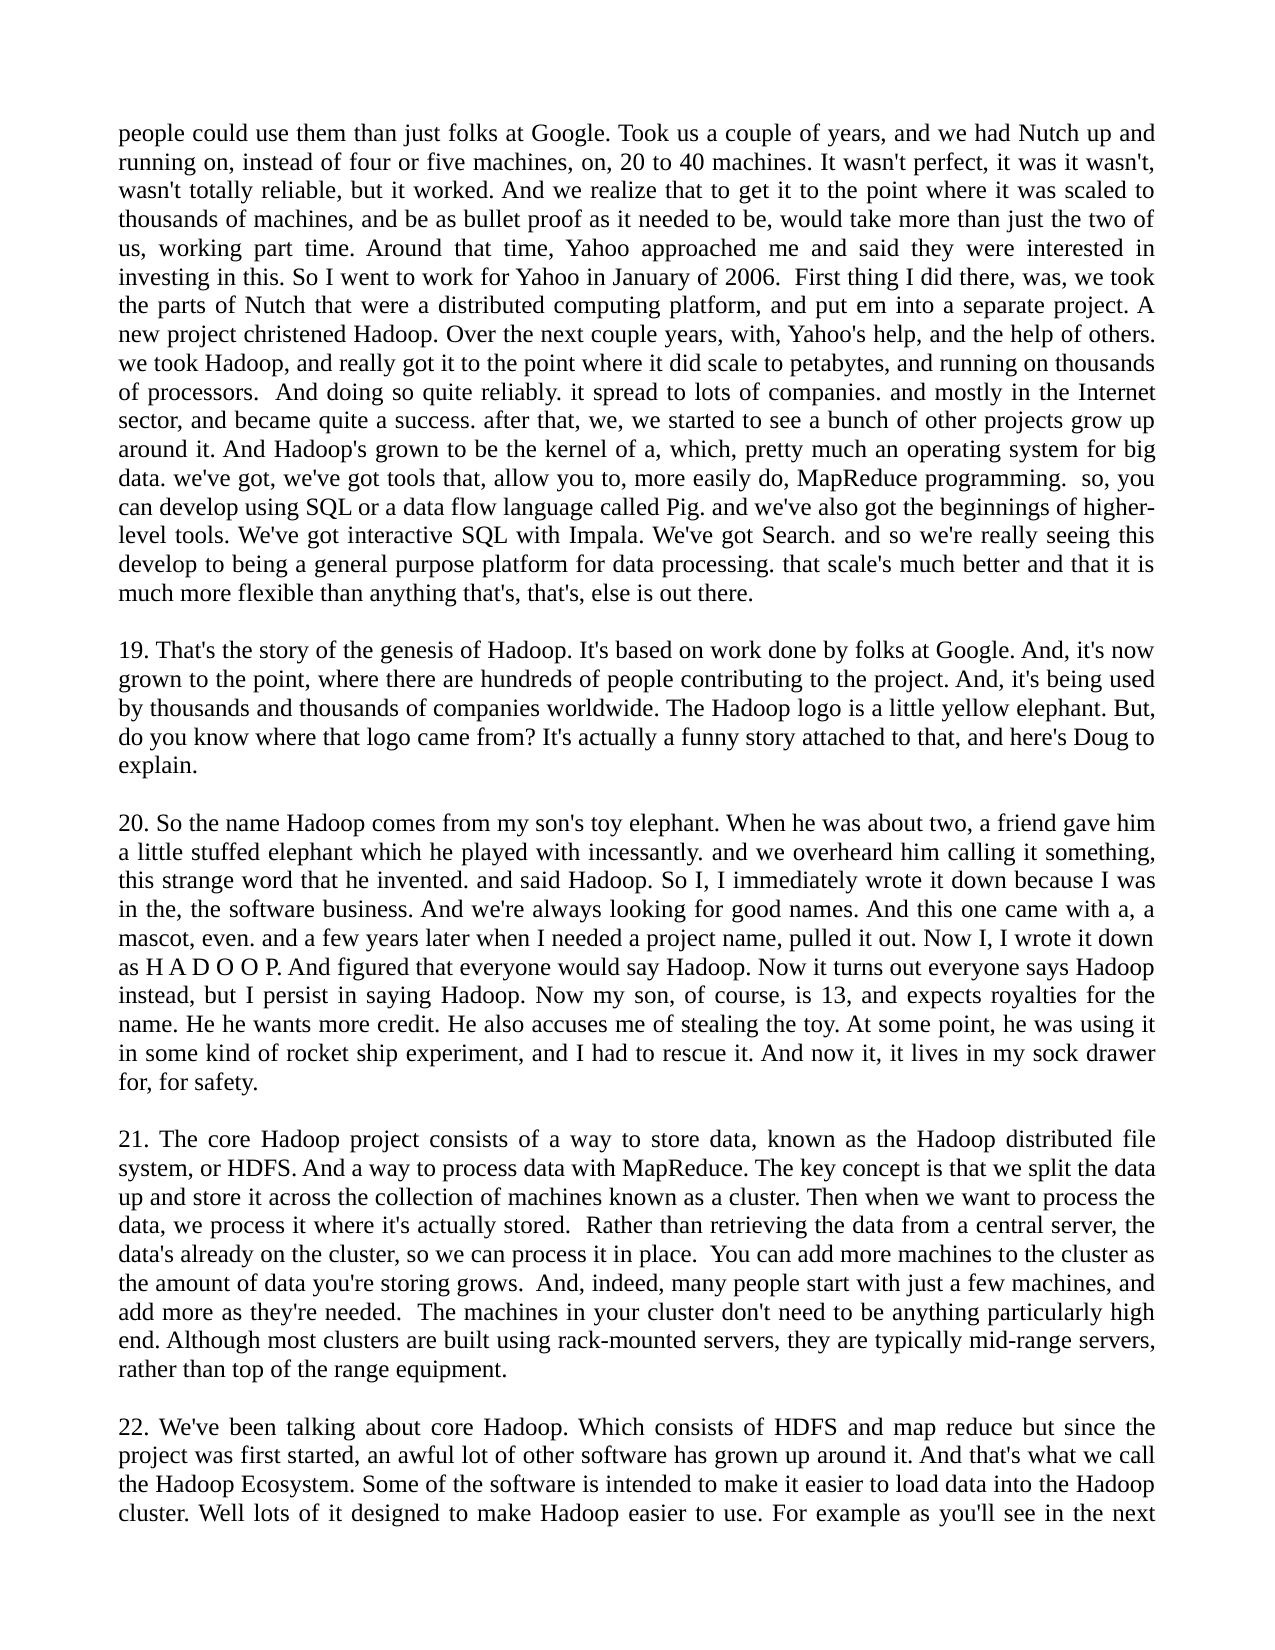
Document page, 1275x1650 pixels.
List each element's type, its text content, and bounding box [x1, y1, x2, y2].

text 20. So the name Hadoop comes from my son's toy elephant. When he was about two, a friend gave him a little stuffed elephant which he played with incessantly. and we overheard him calling it something, this strange word that he invented. and said Hadoop. So I, I immediately wrote it down because I was in the, the software business. And we're always looking for good names. And this one came with a, a mascot, even. and a few years later when I needed a project name, pulled it out. Now I, I wrote it down as H A D O O P. And figured that everyone would say Hadoop. Now it turns out everyone says Hadoop instead, but I persist in saying Hadoop. Now my son, of course, is 13, and expects royalties for the name. He he wants more credit. He also accuses me of stealing the toy. At some point, he was using it in some kind of rocket ship experiment, and I had to rescue it. And now it, it lives in my sock drawer for, for safety. [118, 808, 1157, 1096]
text 22. We've been talking about core Hadoop. Which consists of HDFS and map reduce but since the project was first started, an awful lot of other software has grown up around it. And that's what we call the Hadoop Ecosystem. Some of the software is intended to make it easier to load data into the Hadoop cluster. Well lots of it designed to make Hadoop easier to use. For example as you'll see in the next [118, 1412, 1157, 1527]
text 19. That's the story of the genesis of Hadoop. It's based on work done by folks at Google. And, it's now grown to the point, where there are hundreds of people contributing to the project. And, it's being used by thousands and thousands of companies worldwide. The Hadoop logo is a little yellow elephant. But, do you know where that logo came from? It's actually a funny story attached to that, and here's Doug to explain. [118, 636, 1157, 779]
text 21. The core Hadoop project consists of a way to store data, known as the Hadoop distributed file system, or HDFS. And a way to process data with MapReduce. The key concept is that we split the data up and store it across the collection of machines known as a cluster. Then when we want to process the data, we process it where it's actually stored. Rather than retrieving the data from a central server, the data's already on the cluster, so we can process it in place. You can add more machines to the cluster as the amount of data you're storing grows. And, indeed, many people start with just a few machines, and add more as they're needed. The machines in your cluster don't need to be anything particularly high end. Although most clusters are built using rack-mounted servers, they are typically mid-range servers, rather than top of the range equipment. [118, 1124, 1157, 1383]
text people could use them than just folks at Google. Took us a couple of years, and we had Nutch up and running on, instead of four or five machines, on, 20 to 40 machines. It wasn't perfect, it was it wasn't, wasn't totally reliable, but it worked. And we realize that to get it to the point where it was scaled to thousands of machines, and be as bullet proof as it needed to be, would take more than just the two of us, working part time. Around that time, Yahoo approached me and said they were interested in investing in this. So I went to work for Yahoo in January of 2006. First thing I did there, was, we took the parts of Nutch that were a distributed computing platform, and put em into a separate project. A new project christened Hadoop. Over the next couple years, with, Yahoo's help, and the help of others. we took Hadoop, and really got it to the point where it did scale to petabytes, and running on thousands of processors. And doing so quite reliably. it spread to lots of companies. and mostly in the Internet sector, and became quite a success. after that, we, we started to see a bunch of other projects grow up around it. And Hadoop's grown to be the kernel of a, which, pretty much an operating system for big data. we've got, we've got tools that, allow you to, more easily do, MapReduce programming. so, you can develop using SQL or a data flow language called Pig. and we've also got the beginnings of higher-level tools. We've got interactive SQL with Impala. We've got Search. and so we're really seeing this develop to being a general purpose platform for data processing. that scale's much better and that it is much more flexible than anything that's, that's, else is out there. [118, 118, 1157, 607]
